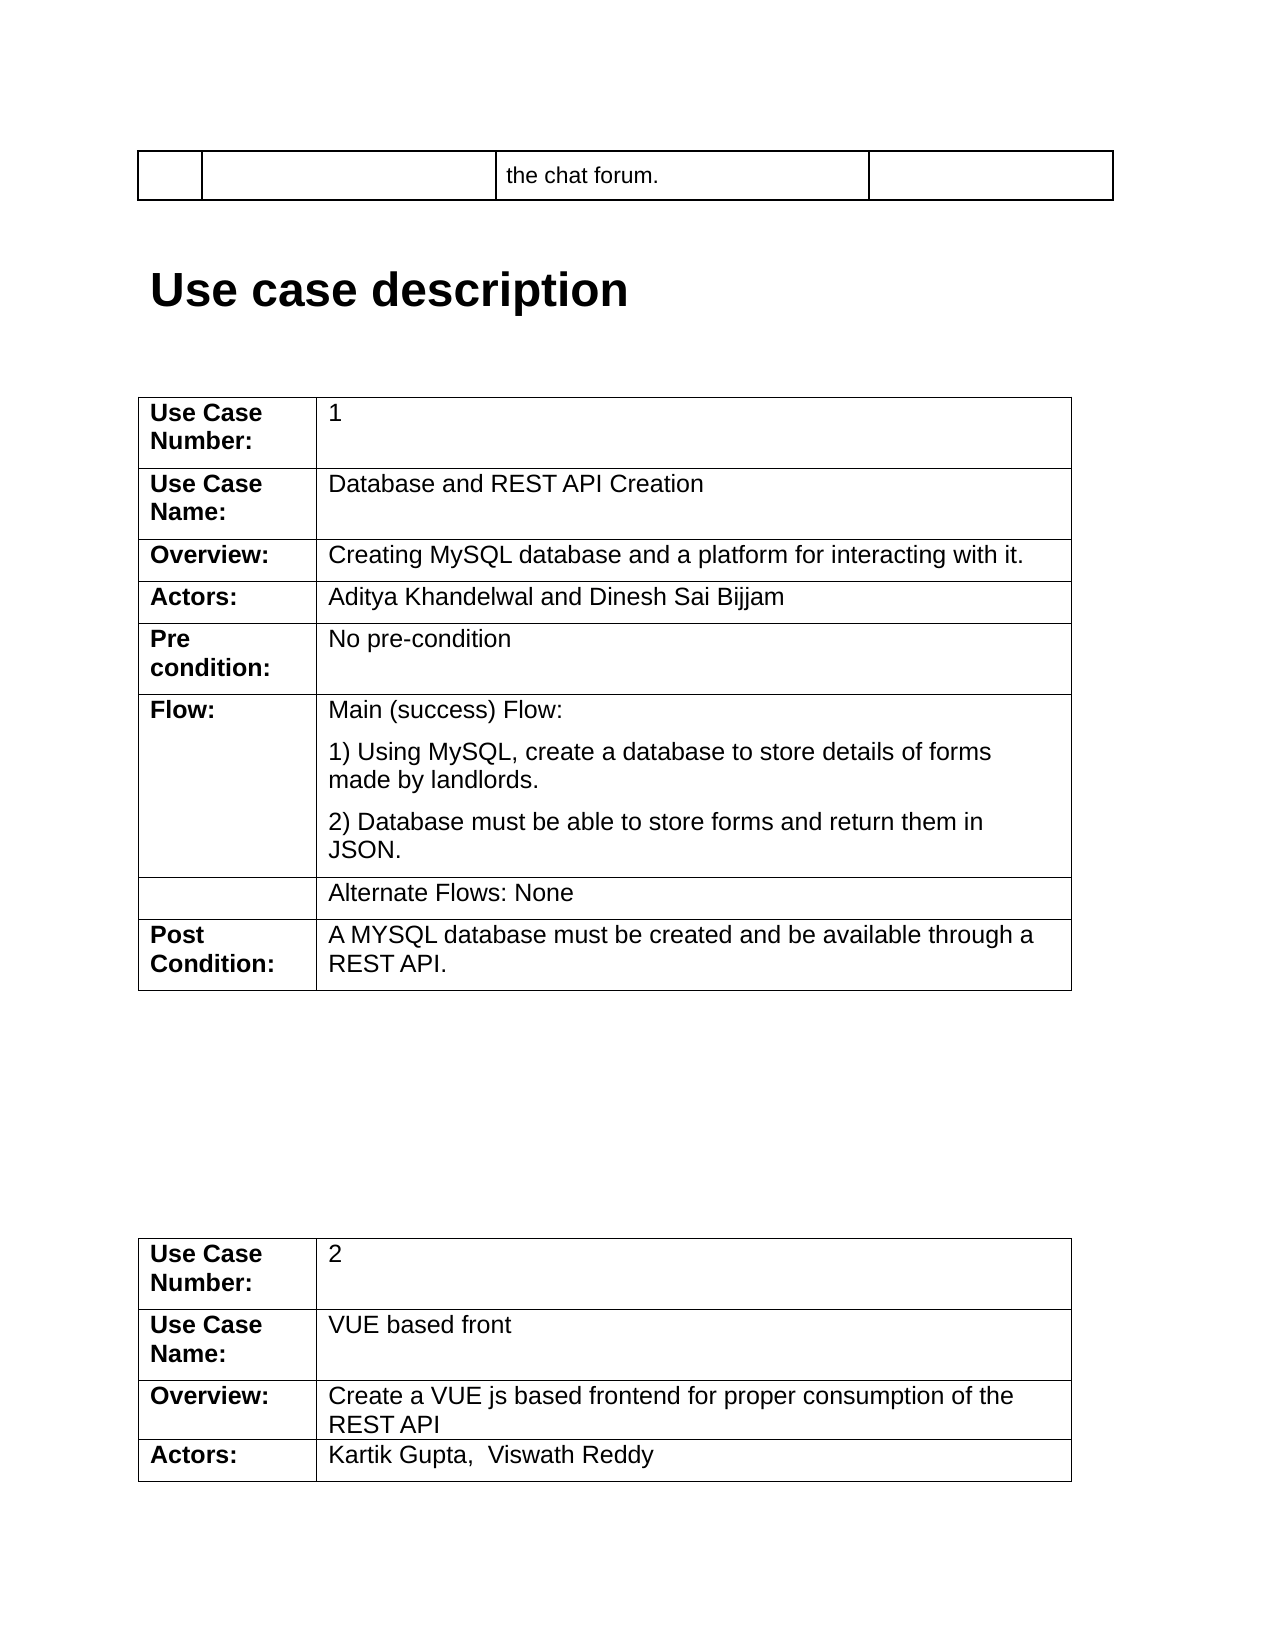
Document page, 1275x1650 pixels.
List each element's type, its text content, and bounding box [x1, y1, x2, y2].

table_header Use Case Number: [139, 398, 316, 468]
table_cell Actors: [139, 582, 316, 623]
table_cell Actors: [139, 1440, 316, 1481]
table_cell No pre-condition [317, 624, 1071, 694]
table_cell VUE based front [317, 1310, 1071, 1380]
table_header Use Case Number: [139, 1239, 316, 1309]
table_header 1 [317, 398, 1071, 468]
table_cell Create a VUE js based frontend for proper consumption of the REST API [317, 1381, 1071, 1439]
table_cell [203, 152, 495, 199]
table_cell A MYSQL database must be created and be available through a REST API. [317, 920, 1071, 990]
table_cell Aditya Khandelwal and Dinesh Sai Bijjam [317, 582, 1071, 623]
table_cell the chat forum. [497, 152, 868, 199]
table_cell Flow: [139, 695, 316, 877]
text Use case description [150, 262, 1125, 317]
table_cell [870, 152, 1112, 199]
table_cell Creating MySQL database and a platform for interacting with it. [317, 540, 1071, 581]
table_cell [139, 878, 316, 919]
table_cell Alternate Flows: None [317, 878, 1071, 919]
table_cell [139, 152, 201, 199]
table_cell Use Case Name: [139, 469, 316, 539]
table_cell Kartik Gupta, Viswath Reddy [317, 1440, 1071, 1481]
table_cell Post Condition: [139, 920, 316, 990]
table_cell Overview: [139, 1381, 316, 1439]
table_cell Main (success) Flow: 1) Using MySQL, create a database to store details of forms made by landlords. 2) Database must be able to store forms and return them in JSON. [317, 695, 1071, 877]
table_cell Pre condition: [139, 624, 316, 694]
table_cell Overview: [139, 540, 316, 581]
table_cell Use Case Name: [139, 1310, 316, 1380]
table_cell Database and REST API Creation [317, 469, 1071, 539]
table_header 2 [317, 1239, 1071, 1309]
